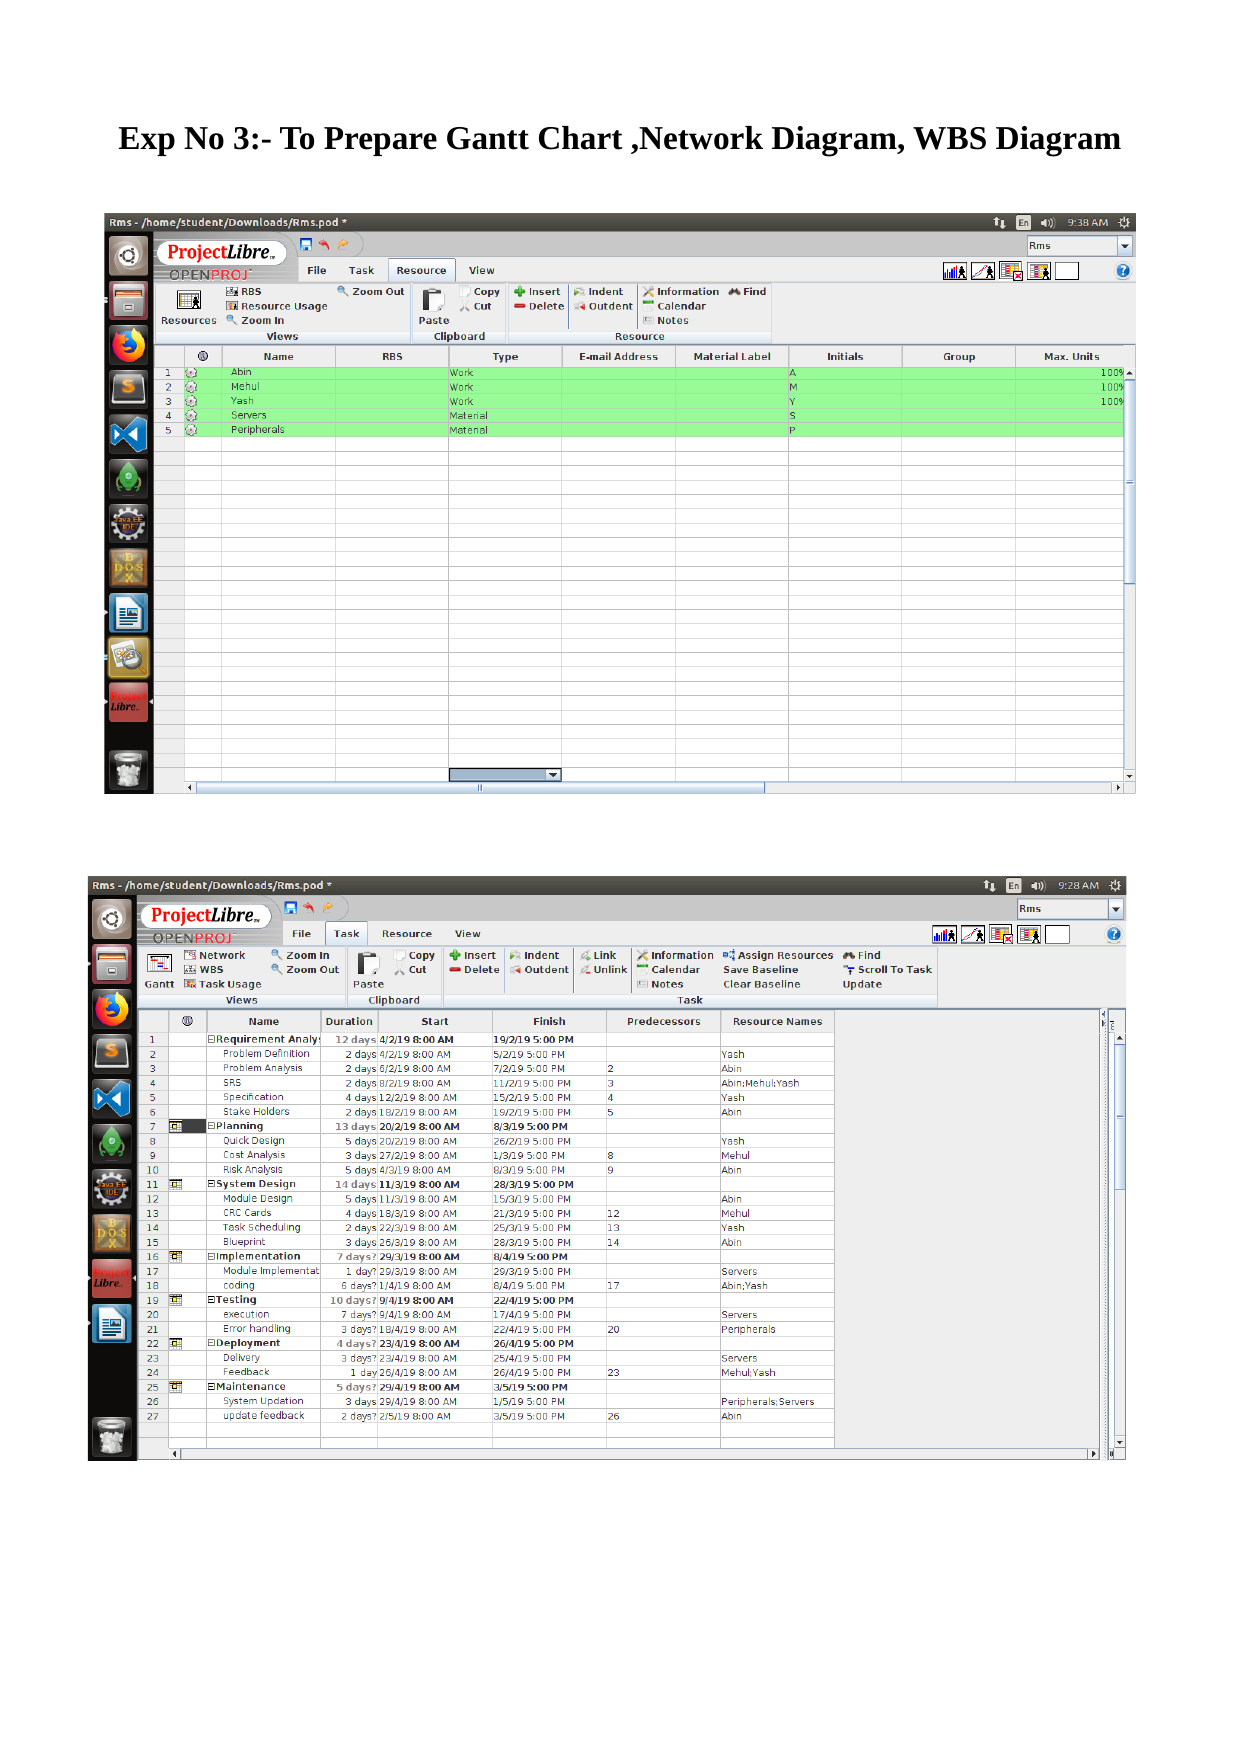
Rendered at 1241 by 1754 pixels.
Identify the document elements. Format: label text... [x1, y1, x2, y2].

picture [87, 876, 1127, 1461]
text Exp No 3:- To Prepare Gantt Chart ,Network Diagram, WBS Diagram [118, 118, 1122, 156]
picture [104, 213, 1136, 794]
